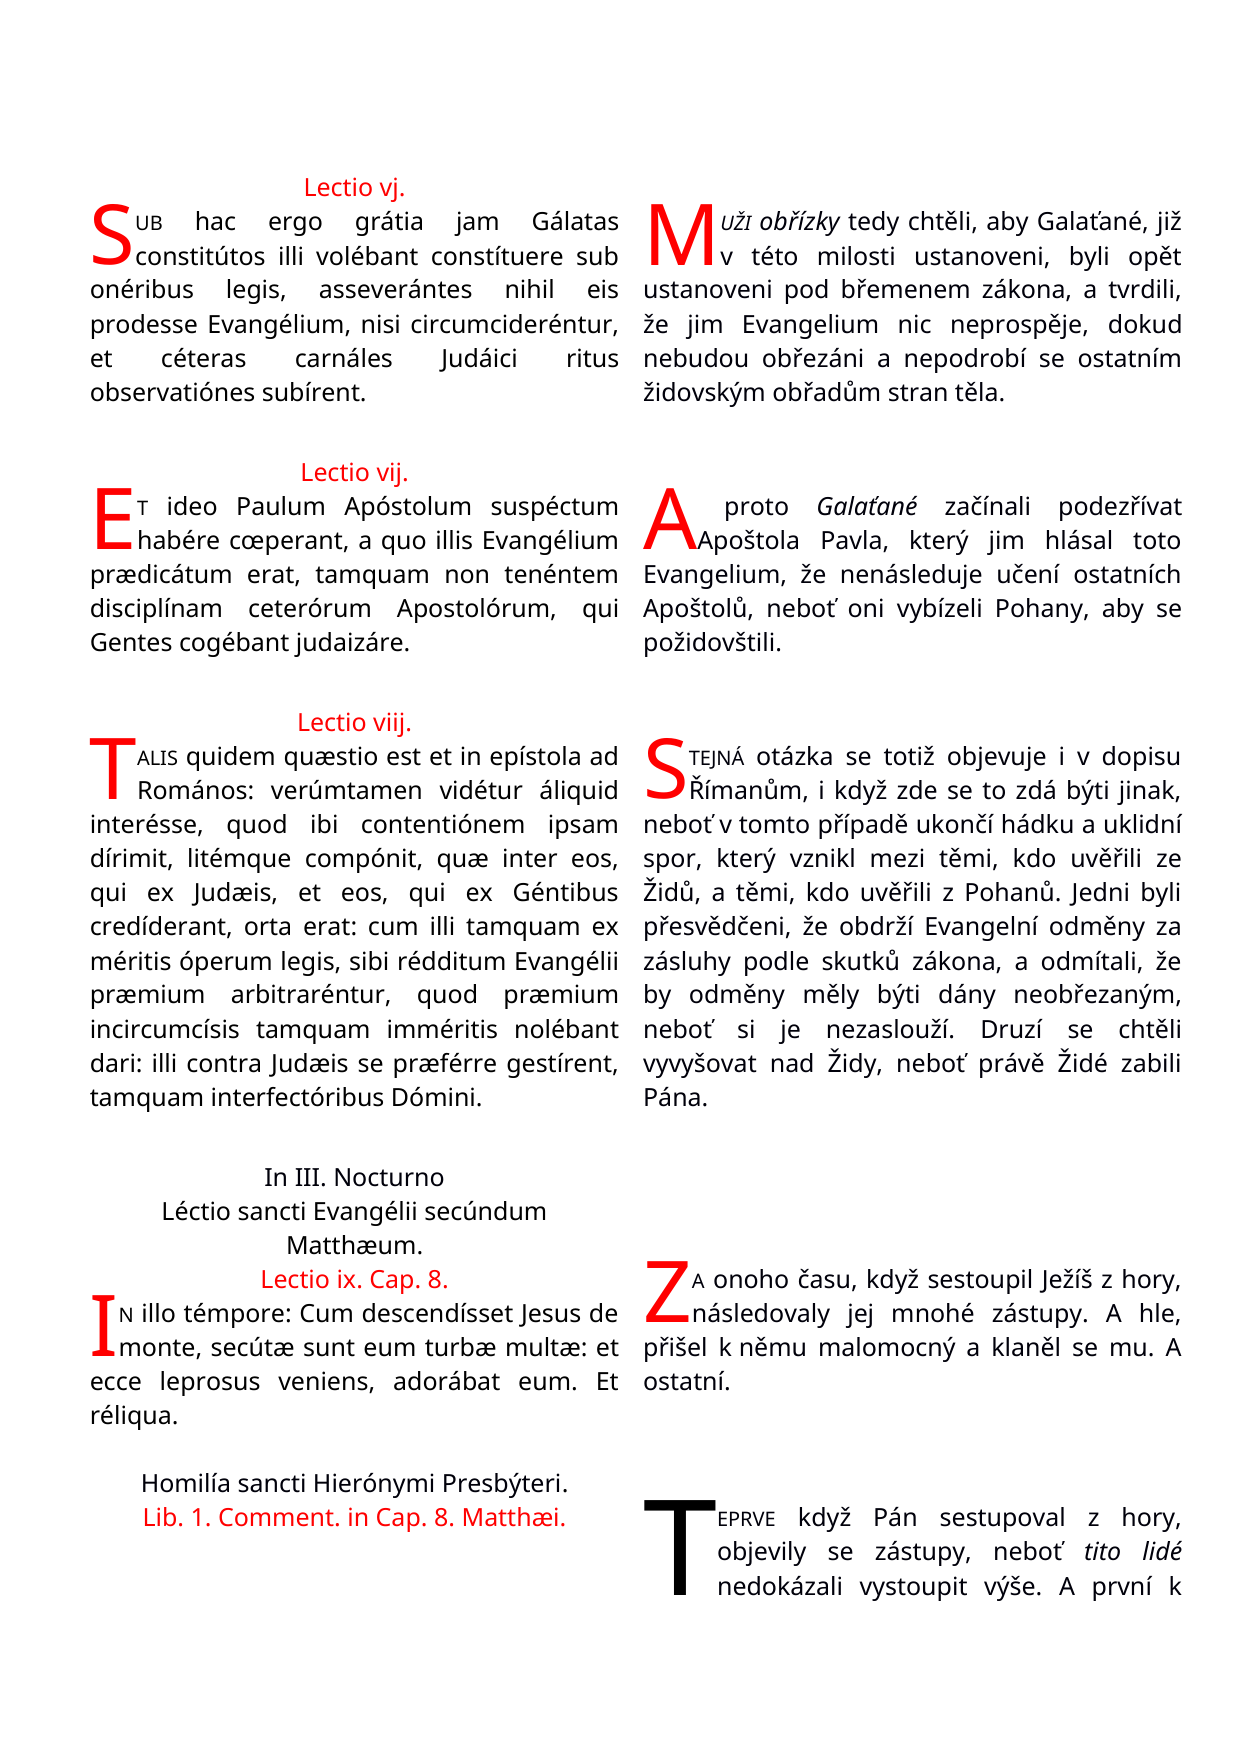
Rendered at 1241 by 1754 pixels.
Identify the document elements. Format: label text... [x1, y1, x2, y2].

table_cell Lectio vij. Et ideo Paulum Apóstolum suspéctum habére cœperant, a quo illis Evangélium prædicátum erat, tamquam non tenéntem disciplínam ceterórum Apostolórum, qui Gentes cogébant judaizáre. [78, 449, 631, 699]
table_cell Muži obřízky tedy chtěli, aby Galaťané, již v této milosti ustanoveni, byli opět ustanoveni pod břemenem zákona, a tvrdili, že jim Evangelium nic neprospěje, dokud nebudou obřezáni a nepodrobí se ostatním židovským obřadům stran těla. [631, 164, 1194, 448]
table_cell Za onoho času, když sestoupil Ježíš z hory, následovaly jej mnohé zástupy. A hle, přišel k němu malomocný a klaněl se mu. A ostatní. Teprve když Pán sestupoval z hory, objevily se zástupy, neboť tito lidé nedokázali vystoupit výše. A první k němu přišel malomocný, neboť s tak rozvinutou leprou již nedokázal vystoupit na horu a poslouchat Spasitelovu řeč. [631, 1154, 1194, 1608]
table_cell [631, 118, 1194, 164]
table_cell Lectio vj. Sub hac ergo grátia jam Gálatas constitútos illi volébant constítuere sub onéribus legis, asseverántes nihil eis prodesse Evangélium, nisi circumcideréntur, et céteras carnáles Judáici ritus observatiónes subírent. [78, 164, 631, 448]
table_cell In III. Nocturno Léctio sancti Evangélii secúndum Matthæum. Lectio ix. Cap. 8. In illo témpore: Cum descendísset Jesus de monte, secútæ sunt eum turbæ multæ: et ecce leprosus veniens, adorábat eum. Et réliqua. Homilía sancti Hierónymi Presbýteri. Lib. 1. Comment. in Cap. 8. Matthæi. De monte Dómino descendénte, occúrrunt turbæ, quia ad altióra ascéndere non valuérunt. Et primus ei occúrrit leprósus: necdum enim póterat cum lepra tam multíplicem in monte Salvatóris audíre sermónem. [78, 1154, 631, 1608]
table_cell Stejná otázka se totiž objevuje i v dopisu Římanům, i když zde se to zdá býti jinak, neboť v tomto případě ukončí hádku a uklidní spor, který vznikl mezi těmi, kdo uvěřili ze Židů, a těmi, kdo uvěřili z Pohanů. Jedni byli přesvědčeni, že obdrží Evangelní odměny za zásluhy podle skutků zákona, a odmítali, že by odměny měly býti dány neobřezaným, neboť si je nezaslouží. Druzí se chtěli vyvyšovat nad Židy, neboť právě Židé zabili Pána. [631, 699, 1194, 1153]
table_cell [78, 118, 631, 164]
table_cell Lectio viij. Talis quidem quæstio est et in epístola ad Romános: verúmtamen vidétur áliquid interésse, quod ibi contentiónem ipsam dírimit, litémque compónit, quæ inter eos, qui ex Judæis, et eos, qui ex Géntibus credíderant, orta erat: cum illi tamquam ex méritis óperum legis, sibi rédditum Evangélii præmium arbitraréntur, quod præmium incircumcísis tamquam imméritis nolébant dari: illi contra Judæis se præférre gestírent, tamquam interfectóribus Dómini. [78, 699, 631, 1153]
table_cell A proto Galaťané začínali podezřívat Apoštola Pavla, který jim hlásal toto Evangelium, že nenásleduje učení ostatních Apoštolů, neboť oni vybízeli Pohany, aby se požidovštili. [631, 449, 1194, 699]
